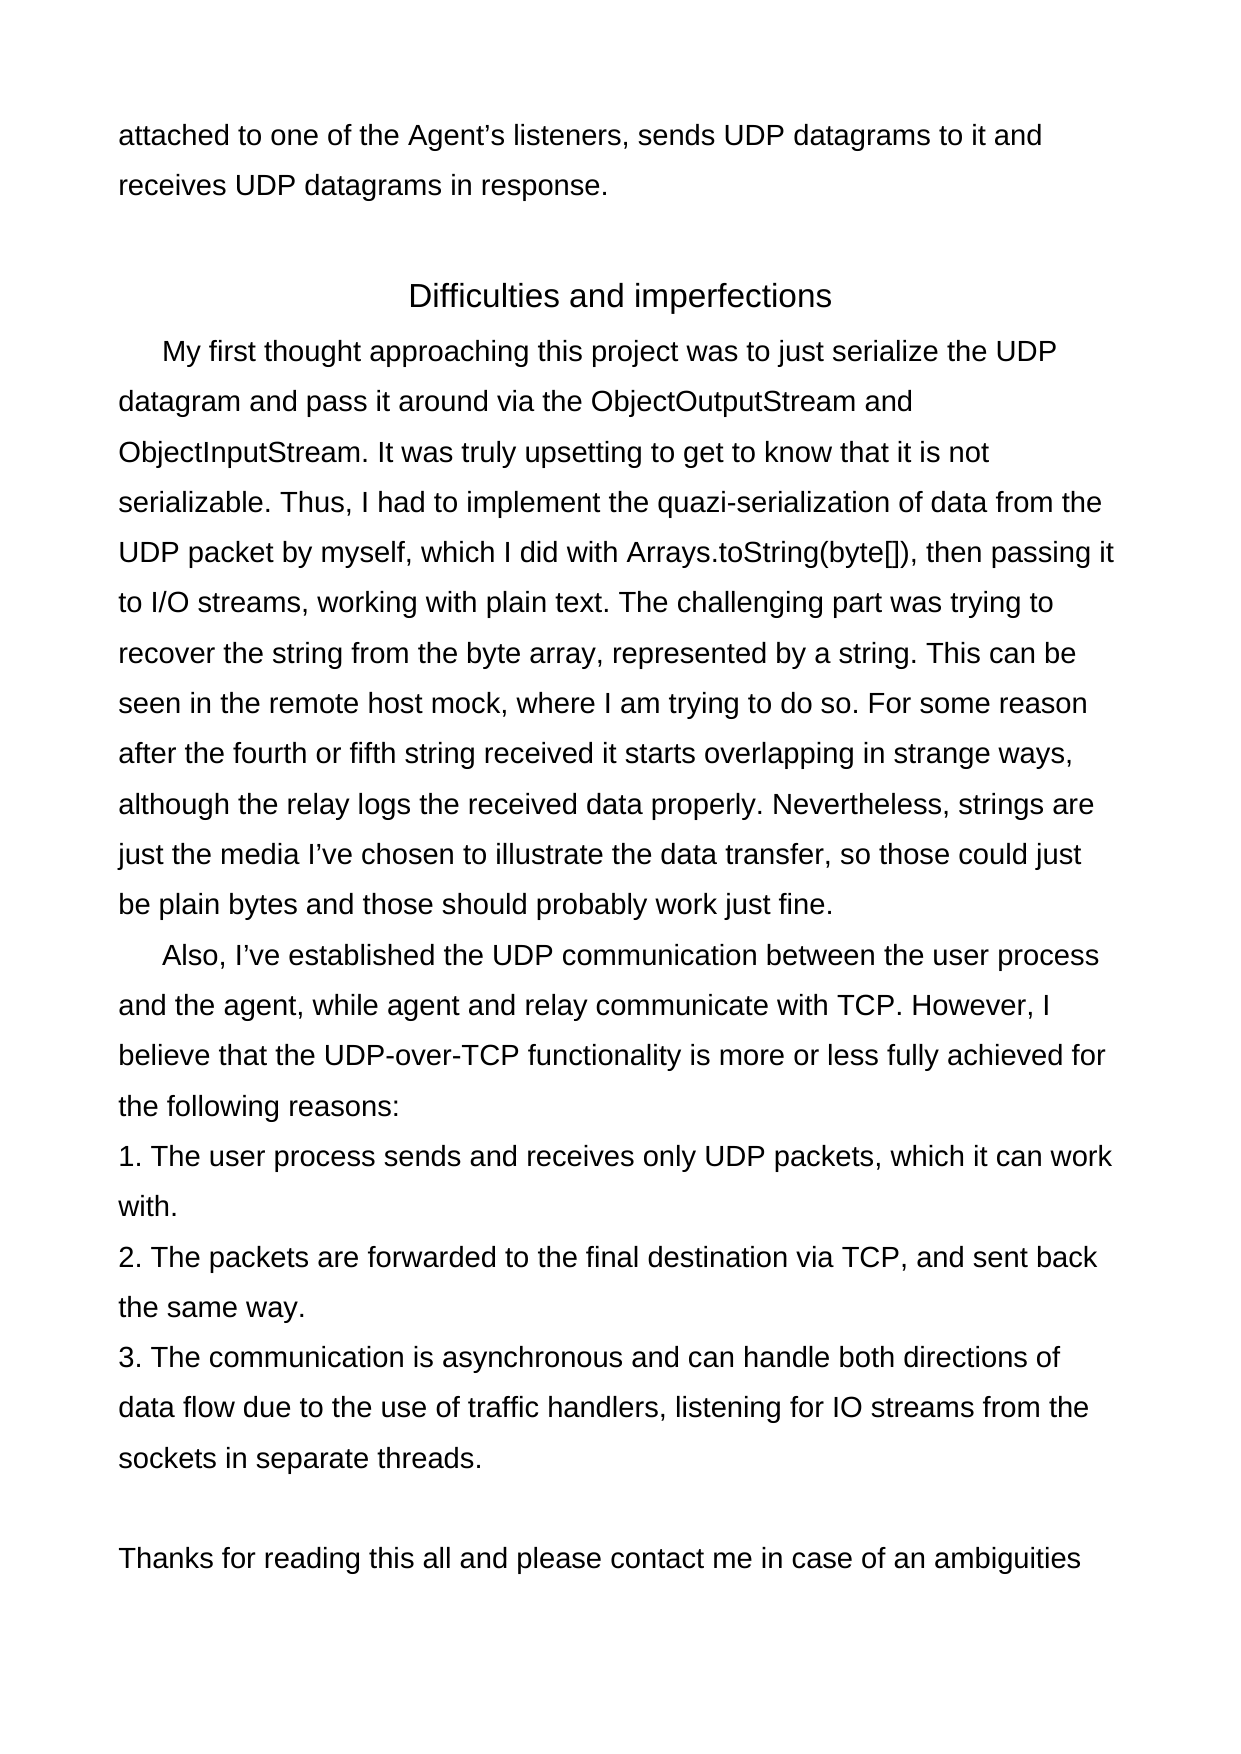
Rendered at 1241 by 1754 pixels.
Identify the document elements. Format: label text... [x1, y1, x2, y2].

text Difficulties and imperfections [118, 276, 1122, 315]
text Thanks for reading this all and please contact me in case of an ambiguities [118, 1541, 1122, 1575]
text My first thought approaching this project was to just serialize the UDP datagram and pass it around via the ObjectOutputStream and ObjectInputStream. It was truly upsetting to get to know that it is not serializable. Thus, I had to implement the quazi-serialization of data from the UDP packet by myself, which I did with Arrays.toString(byte[]), then passing it to I/O streams, working with plain text. The challenging part was trying to recover the string from the byte array, represented by a string. This can be seen in the remote host mock, where I am trying to do so. For some reason after the fourth or fifth string received it starts overlapping in strange ways, although the relay logs the received data properly. Nevertheless, strings are just the media I’ve chosen to illustrate the data transfer, so those could just be plain bytes and those should probably work just fine. [118, 334, 1122, 921]
text Also, I’ve established the UDP communication between the user process and the agent, while agent and relay communicate with TCP. However, I believe that the UDP-over-TCP functionality is more or less fully achieved for the following reasons: [118, 938, 1122, 1122]
text 2. The packets are forwarded to the final destination via TCP, and sent back the same way. [118, 1239, 1122, 1323]
text 1. The user process sends and receives only UDP packets, which it can work with. [118, 1139, 1122, 1223]
text 3. The communication is asynchronous and can handle both directions of data flow due to the use of traffic handlers, listening for IO streams from the sockets in separate threads. [118, 1340, 1122, 1474]
text attached to one of the Agent’s listeners, sends UDP datagrams to it and receives UDP datagrams in response. [118, 118, 1122, 202]
